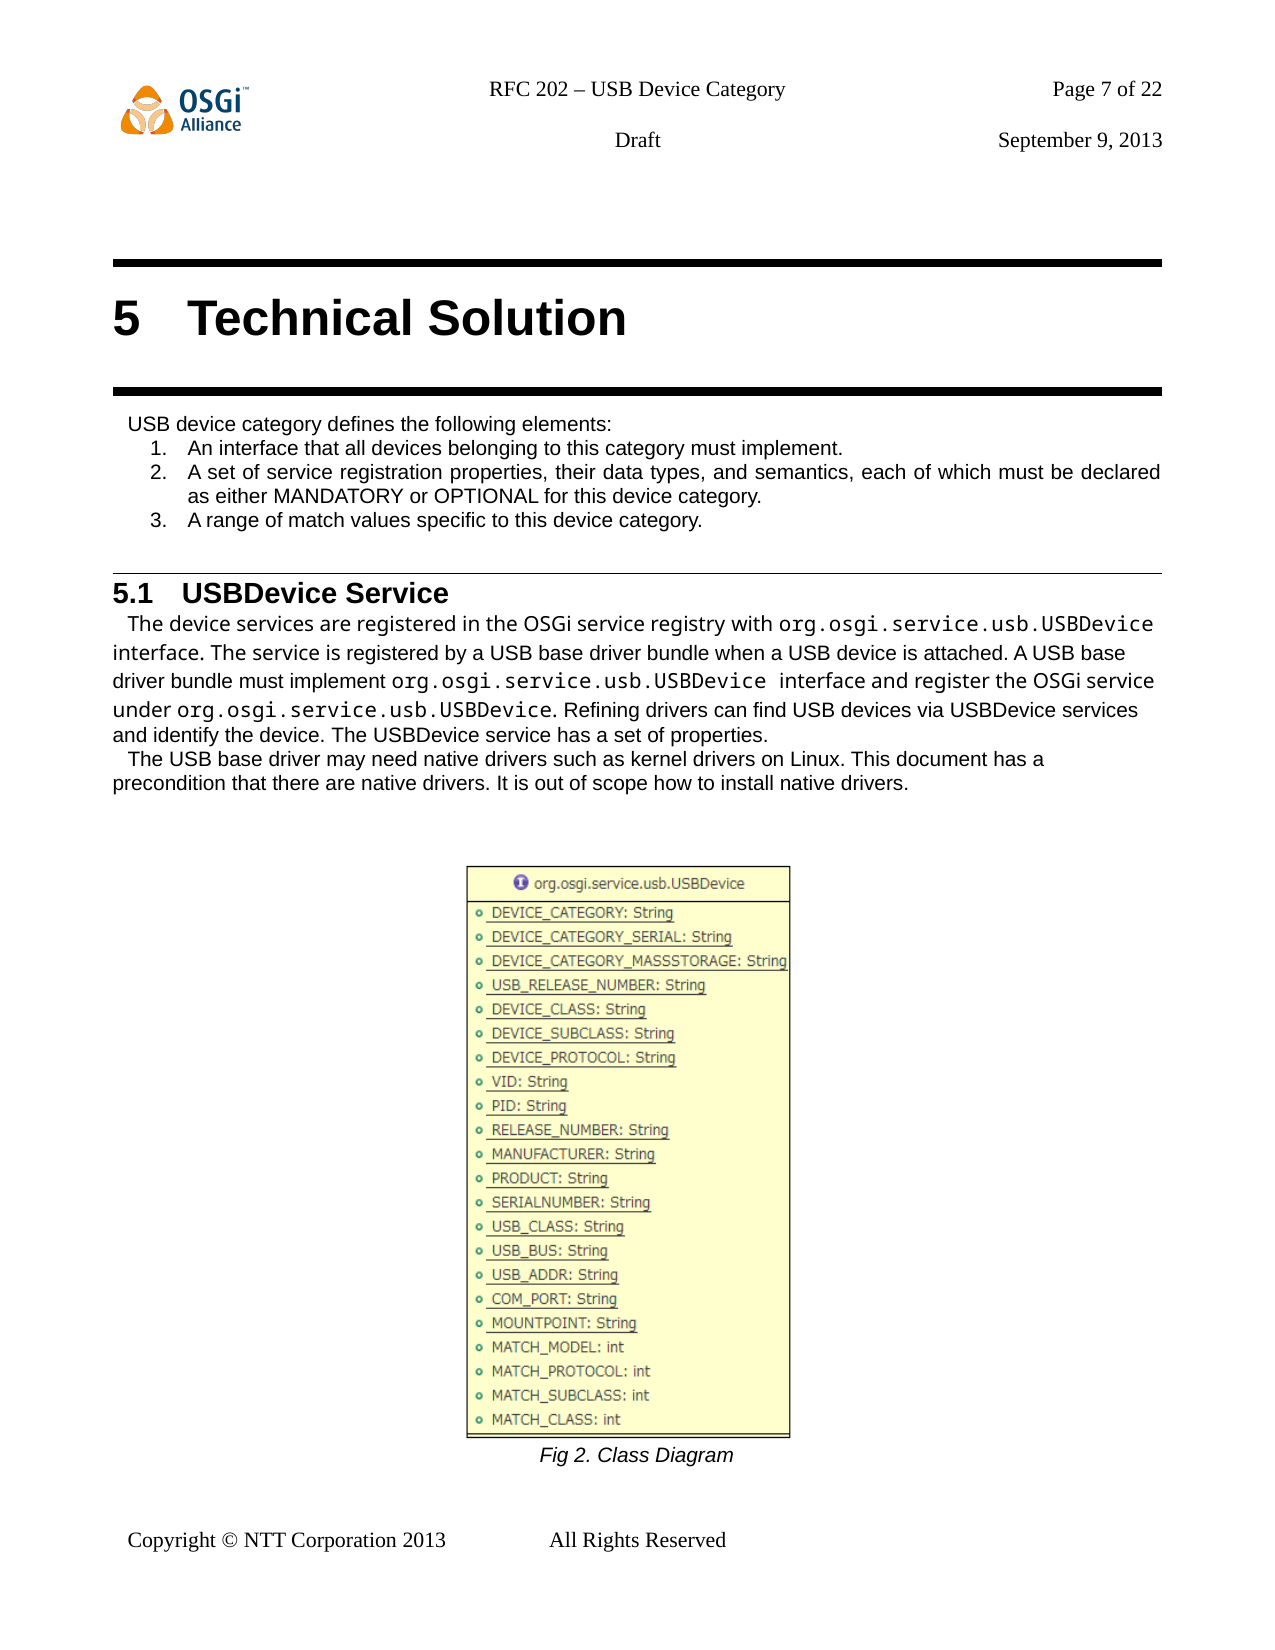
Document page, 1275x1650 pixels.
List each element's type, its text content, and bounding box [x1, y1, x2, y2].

picture [113, 78, 257, 142]
picture [462, 860, 795, 1443]
list A range of match values specific to this device category. [150, 508, 1162, 532]
text Fig 2. Class Diagram [112, 857, 1162, 1467]
subtitle Technical Solution [112, 260, 1162, 396]
list An interface that all devices belonging to this category must implement. [150, 436, 1162, 460]
text USB device category defines the following elements: [112, 412, 1162, 436]
text The USB base driver may need native drivers such as kernel drivers on Linux. This document has a precondition that there are native drivers. It is out of scope how to install native drivers. [112, 747, 1162, 795]
list A set of service registration properties, their data types, and semantics, each of which must be declared as either MANDATORY or OPTIONAL for this device category. [150, 460, 1162, 508]
subtitle USBDevice Service [112, 574, 1162, 609]
text The device services are registered in the OSGi service registry with org.osgi.service.usb.USBDevice interface. The service is registered by a USB base driver bundle when a USB device is attached. A USB base driver bundle must implement org.osgi.service.usb.USBDevice interface and register the OSGi service under org.osgi.service.usb.USBDevice. Refining drivers can find USB devices via USBDevice services and identify the device. The USBDevice service has a set of properties. [112, 609, 1162, 747]
